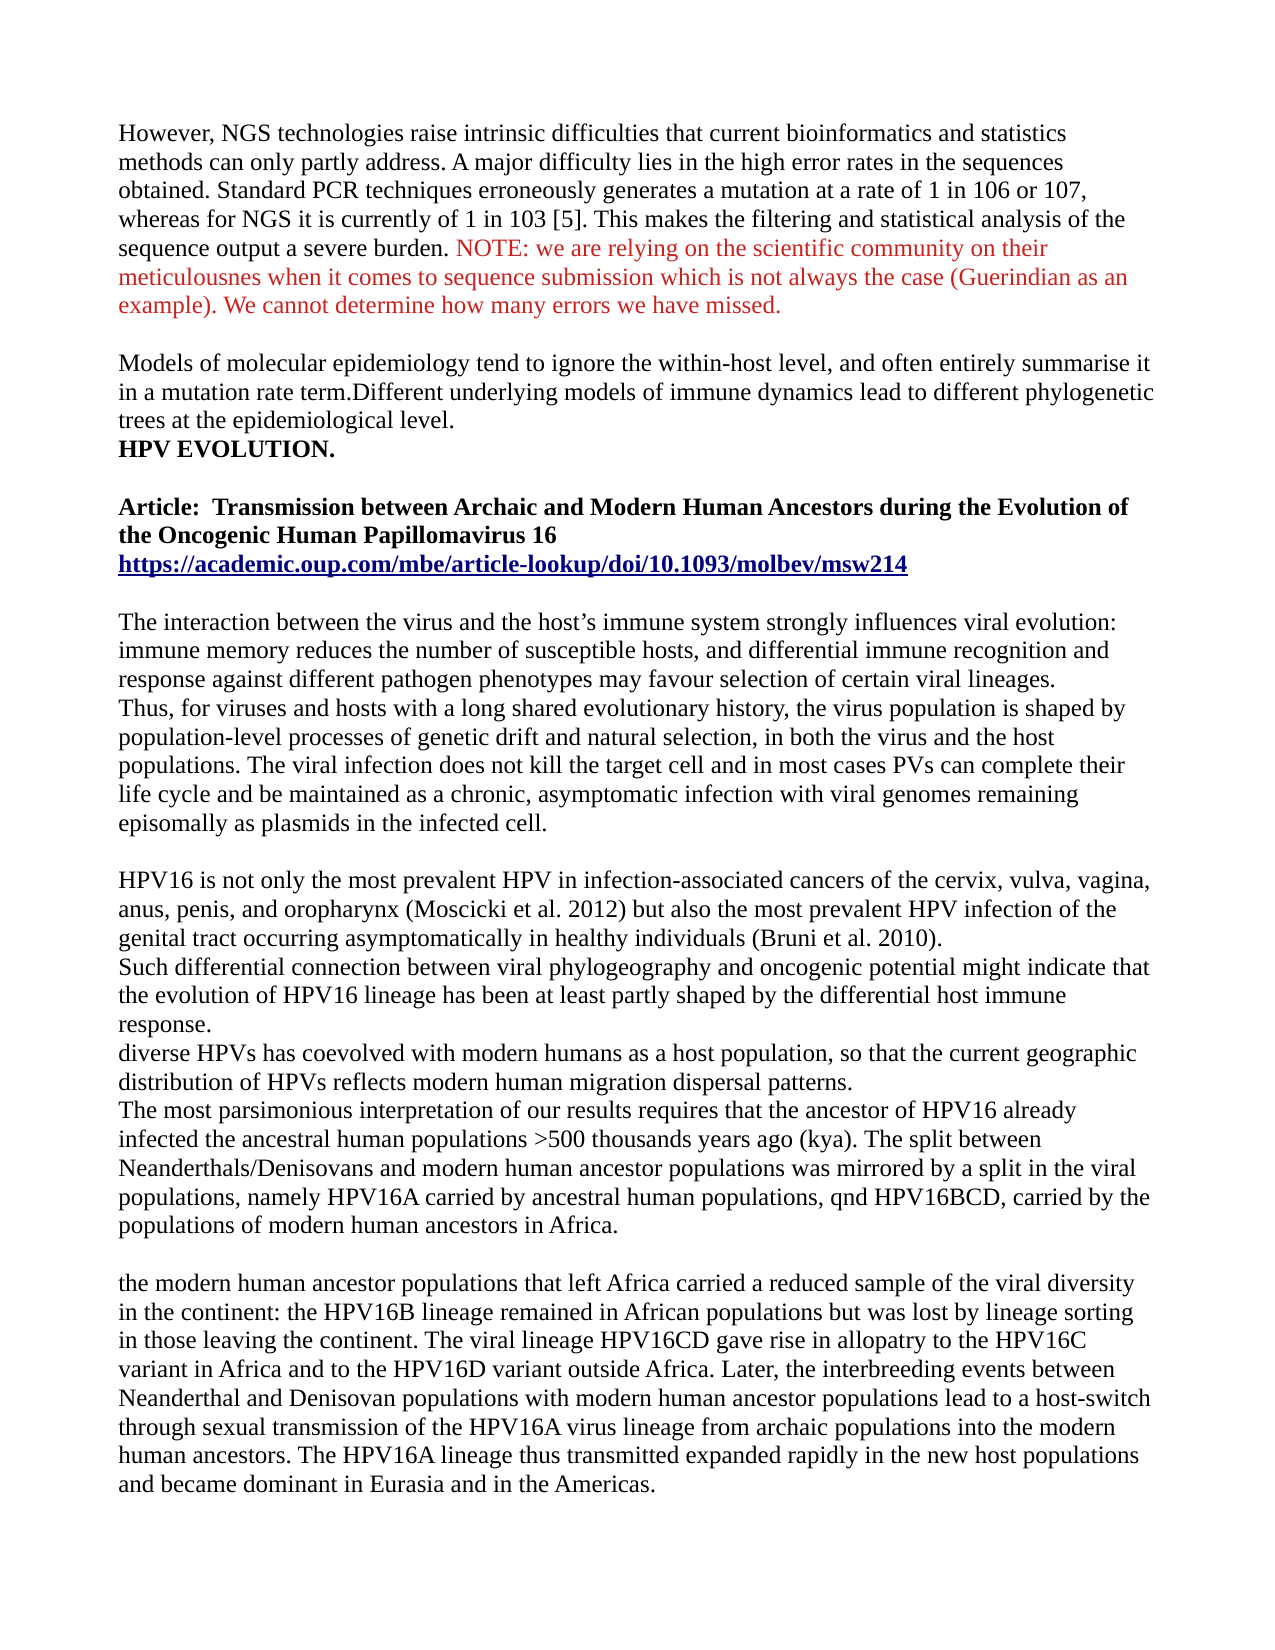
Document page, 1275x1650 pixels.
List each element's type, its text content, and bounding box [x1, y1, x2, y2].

text diverse HPVs has coevolved with modern humans as a host population, so that the current geographic distribution of HPVs reflects modern human migration dispersal patterns. [118, 1038, 1157, 1096]
text The interaction between the virus and the host’s immune system strongly influences viral evolution: immune memory reduces the number of susceptible hosts, and differential immune recognition and response against different pathogen phenotypes may favour selection of certain viral lineages. [118, 607, 1157, 693]
text HPV EVOLUTION. [118, 434, 1157, 463]
text https://academic.oup.com/mbe/article-lookup/doi/10.1093/molbev/msw214 [118, 549, 1157, 578]
text However, NGS technologies raise intrinsic difficulties that current bioinformatics and statistics methods can only partly address. A major difficulty lies in the high error rates in the sequences obtained. Standard PCR techniques erroneously generates a mutation at a rate of 1 in 106 or 107, whereas for NGS it is currently of 1 in 103 [5]. This makes the filtering and statistical analysis of the sequence output a severe burden. NOTE: we are relying on the scientific community on their meticulousnes when it comes to sequence submission which is not always the case (Guerindian as an example). We cannot determine how many errors we have missed. [118, 118, 1157, 319]
text HPV16 is not only the most prevalent HPV in infection-associated cancers of the cervix, vulva, vagina, anus, penis, and oropharynx (Moscicki et al. 2012) but also the most prevalent HPV infection of the genital tract occurring asymptomatically in healthy individuals (Bruni et al. 2010). [118, 866, 1157, 952]
text Such differential connection between viral phylogeography and oncogenic potential might indicate that the evolution of HPV16 lineage has been at least partly shaped by the differential host immune response. [118, 952, 1157, 1038]
text the modern human ancestor populations that left Africa carried a reduced sample of the viral diversity in the continent: the HPV16B lineage remained in African populations but was lost by lineage sorting in those leaving the continent. The viral lineage HPV16CD gave rise in allopatry to the HPV16C variant in Africa and to the HPV16D variant outside Africa. Later, the interbreeding events between Neanderthal and Denisovan populations with modern human ancestor populations lead to a host-switch through sexual transmission of the HPV16A virus lineage from archaic populations into the modern human ancestors. The HPV16A lineage thus transmitted expanded rapidly in the new host populations and became dominant in Eurasia and in the Americas. [118, 1268, 1157, 1527]
text Article: Transmission between Archaic and Modern Human Ancestors during the Evolution of the Oncogenic Human Papillomavirus 16 [118, 492, 1157, 549]
text Thus, for viruses and hosts with a long shared evolutionary history, the virus population is shaped by population-level processes of genetic drift and natural selection, in both the virus and the host populations. The viral infection does not kill the target cell and in most cases PVs can complete their life cycle and be maintained as a chronic, asymptomatic infection with viral genomes remaining episomally as plasmids in the infected cell. [118, 693, 1157, 837]
text Models of molecular epidemiology tend to ignore the within-host level, and often entirely summarise it in a mutation rate term.Different underlying models of immune dynamics lead to different phylogenetic trees at the epidemiological level. [118, 348, 1157, 434]
text The most parsimonious interpretation of our results requires that the ancestor of HPV16 already infected the ancestral human populations >500 thousands years ago (kya). The split between Neanderthals/Denisovans and modern human ancestor populations was mirrored by a split in the viral populations, namely HPV16A carried by ancestral human populations, qnd HPV16BCD, carried by the populations of modern human ancestors in Africa. [118, 1096, 1157, 1239]
